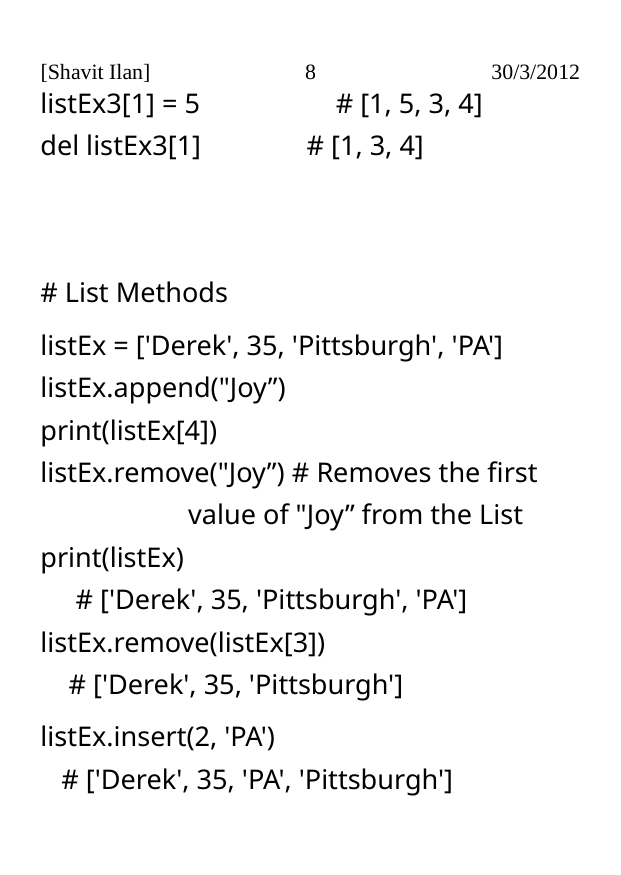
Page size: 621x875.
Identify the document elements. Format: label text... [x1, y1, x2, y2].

text listEx.insert(2, 'PA') # ['Derek', 35, 'PA', 'Pittsburgh'] [40, 718, 580, 797]
text listEx3[1] = 5 # [1, 5, 3, 4] del listEx3[1] # [1, 3, 4] [40, 84, 580, 163]
text # List Methods [40, 274, 580, 311]
text listEx = ['Derek', 35, 'Pittsburgh', 'PA'] listEx.append("Joy”) print(listEx[4]) listEx.remove("Joy”) # Removes the first value of "Joy” from the List print(listEx) # ['Derek', 35, 'Pittsburgh', 'PA'] listEx.remove(listEx[3]) # ['Derek', 35, 'Pittsburgh'] [40, 326, 580, 702]
